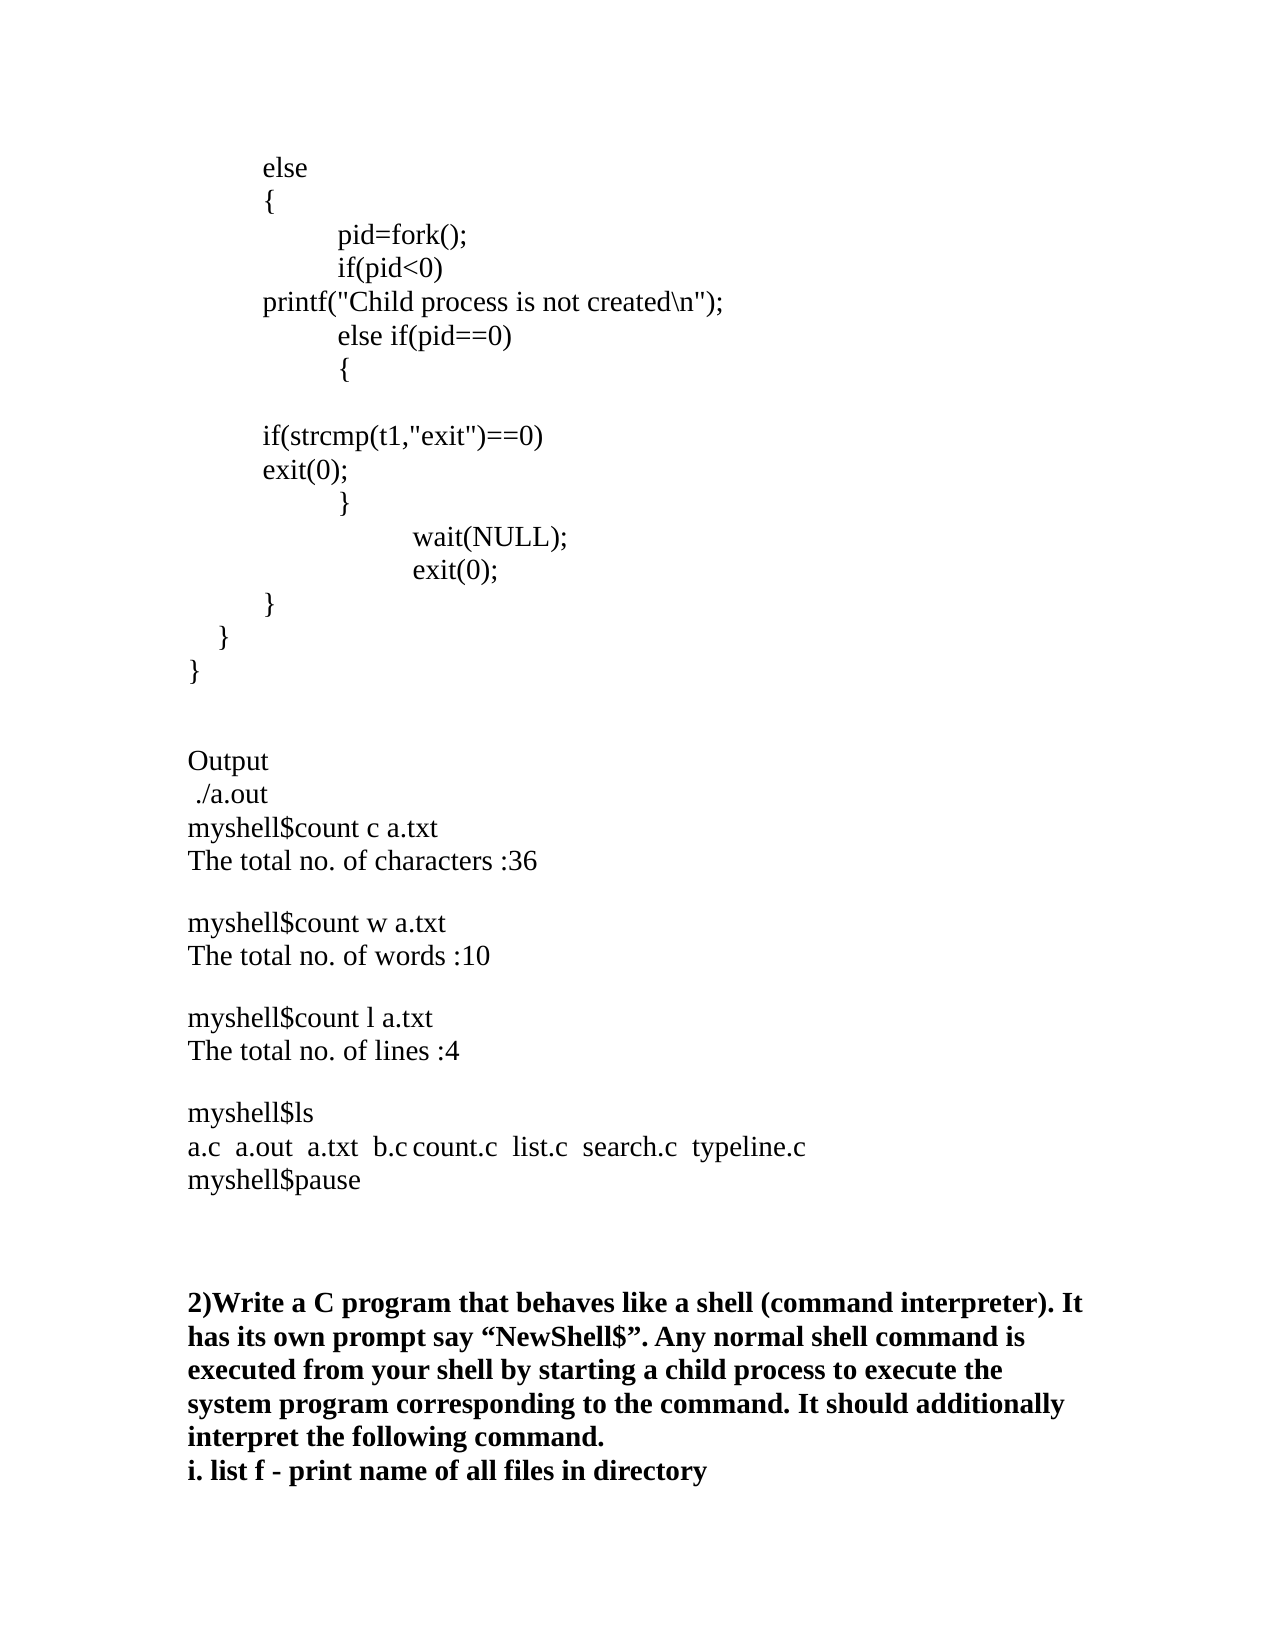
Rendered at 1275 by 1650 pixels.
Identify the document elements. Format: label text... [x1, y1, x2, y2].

text ./a.out [187, 776, 1087, 810]
text The total no. of characters :36 [187, 843, 1087, 877]
text } [187, 485, 1087, 519]
text exit(0); [187, 552, 1087, 586]
text if(strcmp(t1,"exit")==0) [187, 418, 1087, 452]
text printf("Child process is not created\n"); [187, 284, 1087, 318]
text The total no. of lines :4 [187, 1033, 1087, 1067]
text } [187, 586, 1087, 619]
text wait(NULL); [187, 519, 1087, 552]
text 2)Write a C program that behaves like a shell (command interpreter). It has its own prompt say “NewShell$”. Any normal shell command is executed from your shell by starting a child process to execute the system program corresponding to the command. It should additionally interpret the following command. [187, 1285, 1087, 1453]
text a.c a.out a.txt b.c count.c list.c search.c typeline.c [187, 1129, 1087, 1162]
text myshell$count l a.txt [187, 1000, 1087, 1033]
text if(pid<0) [187, 251, 1087, 284]
text pid=fork(); [187, 217, 1087, 251]
text myshell$ls [187, 1095, 1087, 1129]
text Output [187, 743, 1087, 776]
text { [187, 183, 1087, 217]
text else [187, 150, 1087, 183]
text myshell$count c a.txt [187, 810, 1087, 843]
text myshell$count w a.txt [187, 905, 1087, 938]
text i. list f - print name of all files in directory [187, 1453, 1087, 1487]
text The total no. of words :10 [187, 938, 1087, 972]
text { [187, 351, 1087, 385]
text exit(0); [187, 452, 1087, 485]
text else if(pid==0) [187, 318, 1087, 351]
text myshell$pause [187, 1162, 1087, 1196]
text } [187, 619, 1087, 653]
text } [187, 653, 1087, 687]
